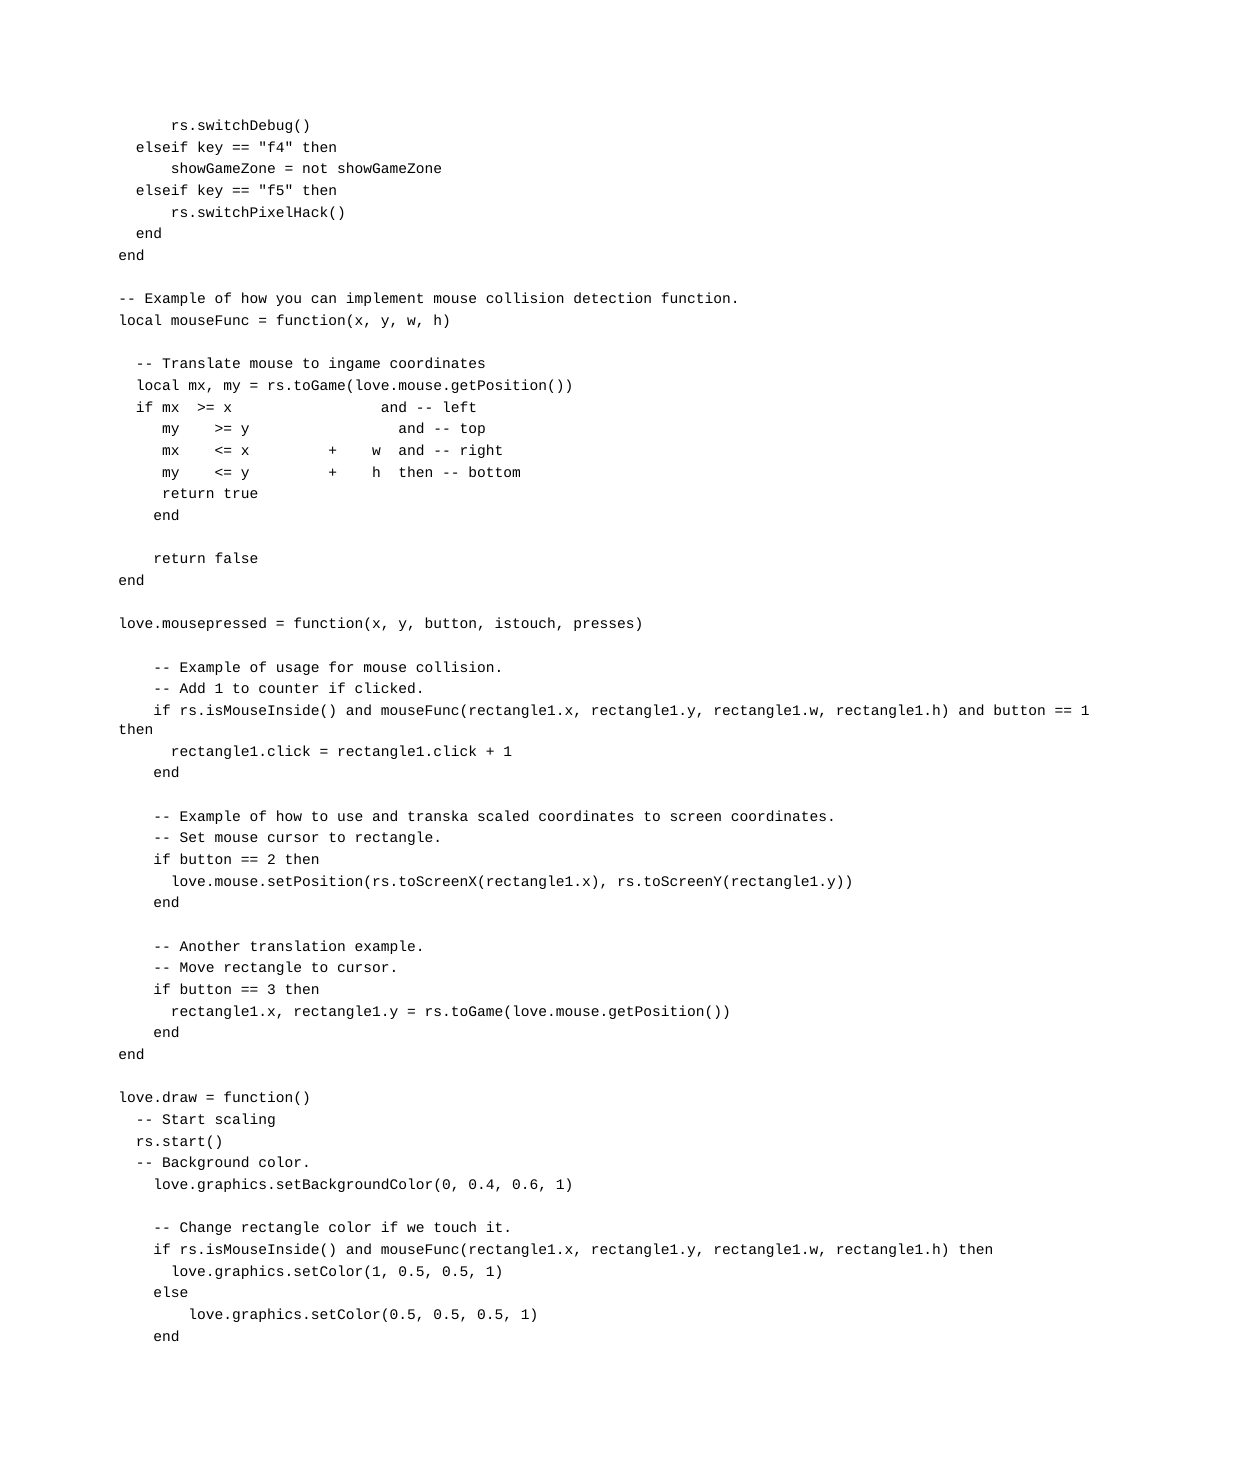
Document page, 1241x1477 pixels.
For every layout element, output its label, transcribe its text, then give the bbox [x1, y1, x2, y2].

text if mx >= x and -- left [118, 400, 1122, 416]
text love.mousepressed = function(x, y, button, istouch, presses) [118, 616, 1122, 633]
text -- Background color. [118, 1155, 1122, 1172]
text showGameZone = not showGameZone [118, 161, 1122, 178]
text elseif key == "f5" then [118, 183, 1122, 200]
text end [118, 895, 1122, 912]
text love.mouse.setPosition(rs.toScreenX(rectangle1.x), rs.toScreenY(rectangle1.y)) [118, 874, 1122, 890]
text love.draw = function() [118, 1090, 1122, 1107]
text local mx, my = rs.toGame(love.mouse.getPosition()) [118, 378, 1122, 395]
text end [118, 573, 1122, 590]
text end [118, 248, 1122, 265]
text if button == 3 then [118, 982, 1122, 999]
text end [118, 226, 1122, 243]
text -- Add 1 to counter if clicked. [118, 681, 1122, 698]
text rectangle1.x, rectangle1.y = rs.toGame(love.mouse.getPosition()) [118, 1004, 1122, 1020]
text end [118, 1047, 1122, 1064]
text -- Example of how to use and transka scaled coordinates to screen coordinates. [118, 809, 1122, 825]
text love.graphics.setColor(1, 0.5, 0.5, 1) [118, 1264, 1122, 1280]
text rs.switchPixelHack() [118, 205, 1122, 221]
text return false [118, 551, 1122, 568]
text -- Example of usage for mouse collision. [118, 660, 1122, 676]
text if rs.isMouseInside() and mouseFunc(rectangle1.x, rectangle1.y, rectangle1.w, rectangle1.h) and button == 1 then [118, 703, 1122, 739]
text if button == 2 then [118, 852, 1122, 869]
text local mouseFunc = function(x, y, w, h) [118, 313, 1122, 330]
text -- Another translation example. [118, 939, 1122, 955]
text return true [118, 486, 1122, 503]
text end [118, 1025, 1122, 1042]
text my >= y and -- top [118, 421, 1122, 438]
text end [118, 508, 1122, 525]
text rs.start() [118, 1134, 1122, 1150]
text else [118, 1285, 1122, 1302]
text -- Change rectangle color if we touch it. [118, 1220, 1122, 1237]
text my <= y + h then -- bottom [118, 465, 1122, 481]
text end [118, 765, 1122, 782]
text -- Start scaling [118, 1112, 1122, 1129]
text rectangle1.click = rectangle1.click + 1 [118, 744, 1122, 760]
text if rs.isMouseInside() and mouseFunc(rectangle1.x, rectangle1.y, rectangle1.w, rectangle1.h) then [118, 1242, 1122, 1259]
text elseif key == "f4" then [118, 140, 1122, 156]
text love.graphics.setBackgroundColor(0, 0.4, 0.6, 1) [118, 1177, 1122, 1194]
text -- Translate mouse to ingame coordinates [118, 356, 1122, 373]
text rs.switchDebug() [118, 118, 1122, 135]
text mx <= x + w and -- right [118, 443, 1122, 460]
text love.graphics.setColor(0.5, 0.5, 0.5, 1) [118, 1307, 1122, 1324]
text -- Set mouse cursor to rectangle. [118, 830, 1122, 847]
text -- Example of how you can implement mouse collision detection function. [118, 291, 1122, 308]
text end [118, 1329, 1122, 1345]
text -- Move rectangle to cursor. [118, 960, 1122, 977]
